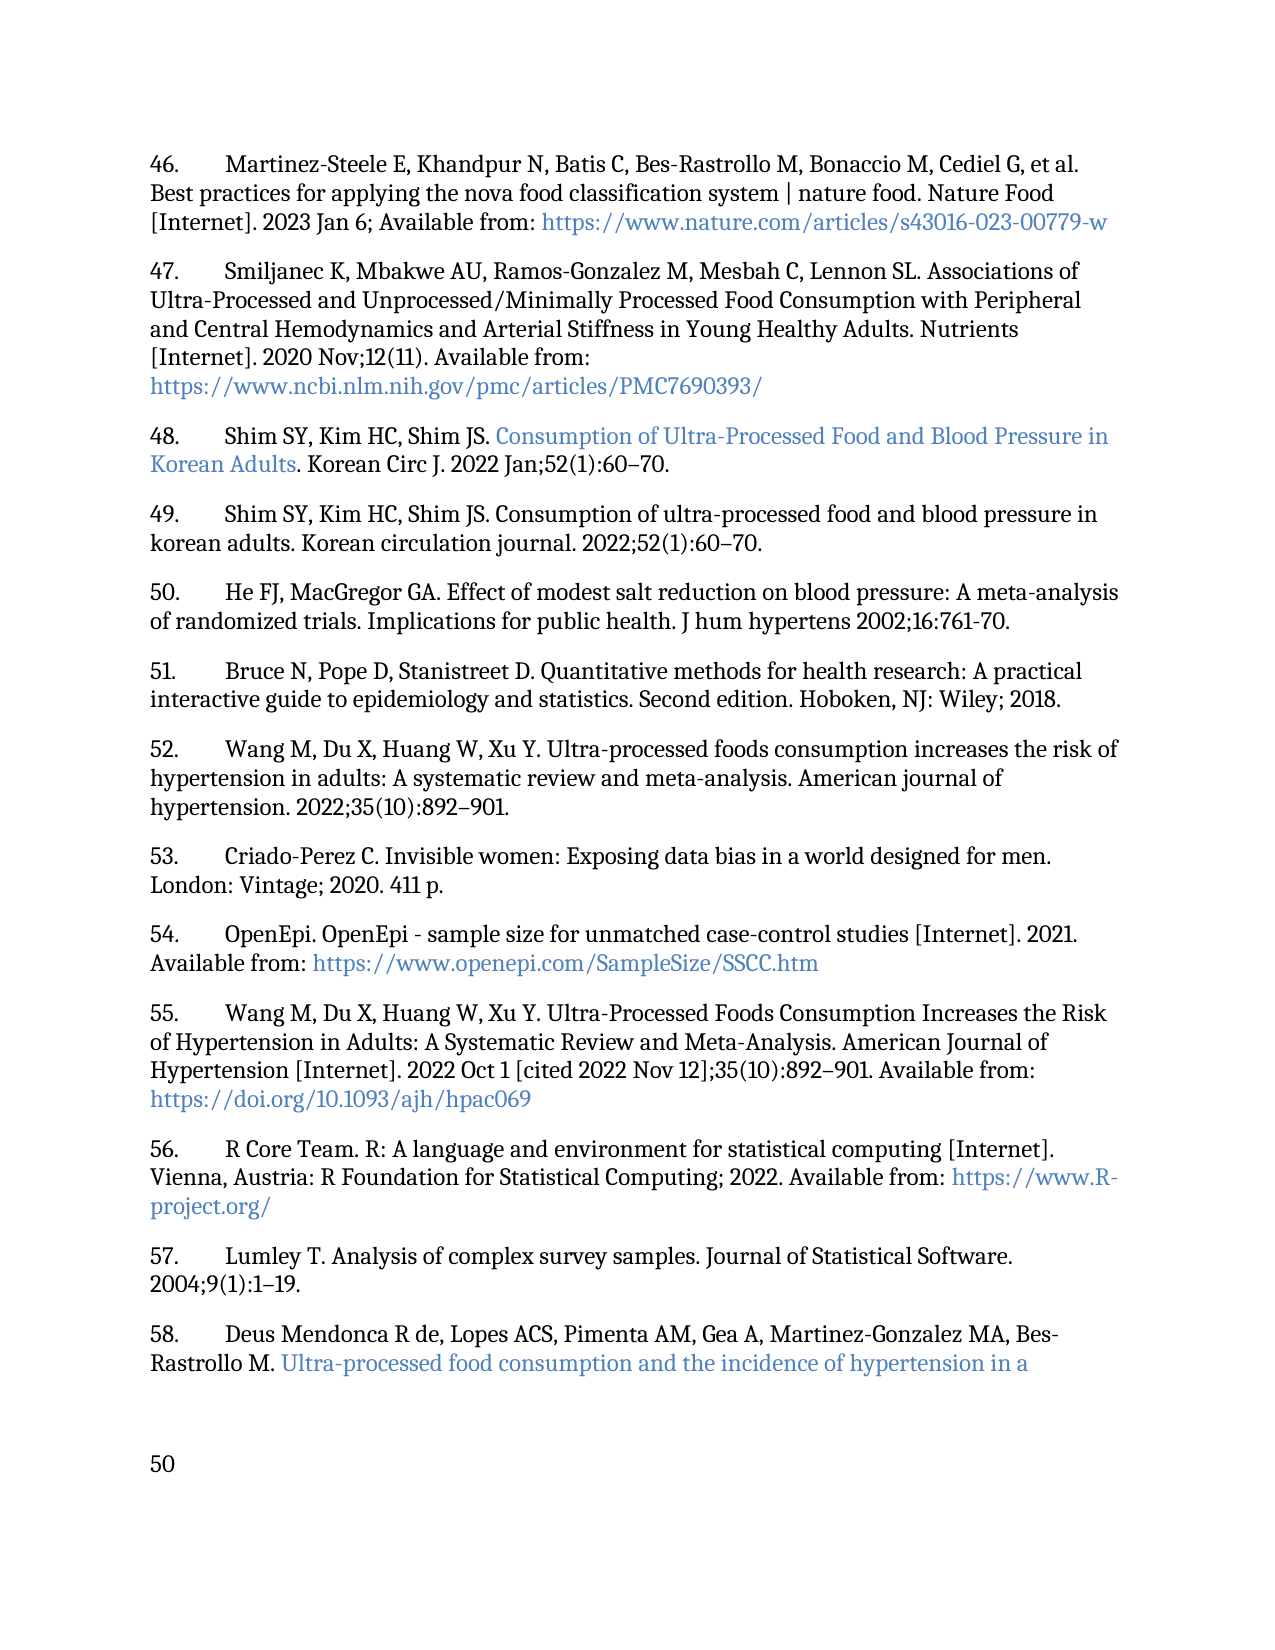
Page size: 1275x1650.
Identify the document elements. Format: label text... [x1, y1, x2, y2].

text 49. Shim SY, Kim HC, Shim JS. Consumption of ultra-processed food and blood pressure in korean adults. Korean circulation journal. 2022;52(1):60–70. [150, 500, 1125, 557]
text 56. R Core Team. R: A language and environment for statistical computing [Internet]. Vienna, Austria: R Foundation for Statistical Computing; 2022. Available from: https://www.R-project.org/ [150, 1134, 1125, 1221]
text 46. Martinez-Steele E, Khandpur N, Batis C, Bes-Rastrollo M, Bonaccio M, Cediel G, et al. Best practices for applying the nova food classification system | nature food. Nature Food [Internet]. 2023 Jan 6; Available from: https://www.nature.com/articles/s43016-023-00779-w [150, 150, 1125, 236]
text 52. Wang M, Du X, Huang W, Xu Y. Ultra-processed foods consumption increases the risk of hypertension in adults: A systematic review and meta-analysis. American journal of hypertension. 2022;35(10):892–901. [150, 735, 1125, 821]
text 51. Bruce N, Pope D, Stanistreet D. Quantitative methods for health research: A practical interactive guide to epidemiology and statistics. Second edition. Hoboken, NJ: Wiley; 2018. [150, 657, 1125, 714]
text 53. Criado-Perez C. Invisible women: Exposing data bias in a world designed for men. London: Vintage; 2020. 411 p. [150, 842, 1125, 899]
text 54. OpenEpi. OpenEpi - sample size for unmatched case-control studies [Internet]. 2021. Available from: https://www.openepi.com/SampleSize/SSCC.htm [150, 920, 1125, 978]
text 57. Lumley T. Analysis of complex survey samples. Journal of Statistical Software. 2004;9(1):1–19. [150, 1242, 1125, 1299]
text 50. He FJ, MacGregor GA. Effect of modest salt reduction on blood pressure: A meta-analysis of randomized trials. Implications for public health. J hum hypertens 2002;16:761-70. [150, 578, 1125, 636]
text 47. Smiljanec K, Mbakwe AU, Ramos-Gonzalez M, Mesbah C, Lennon SL. Associations of Ultra-Processed and Unprocessed/Minimally Processed Food Consumption with Peripheral and Central Hemodynamics and Arterial Stiffness in Young Healthy Adults. Nutrients [Internet]. 2020 Nov;12(11). Available from: https://www.ncbi.nlm.nih.gov/pmc/articles/PMC7690393/ [150, 257, 1125, 401]
text 48. Shim SY, Kim HC, Shim JS. Consumption of Ultra-Processed Food and Blood Pressure in Korean Adults. Korean Circ J. 2022 Jan;52(1):60–70. [150, 422, 1125, 479]
text 55. Wang M, Du X, Huang W, Xu Y. Ultra-Processed Foods Consumption Increases the Risk of Hypertension in Adults: A Systematic Review and Meta-Analysis. American Journal of Hypertension [Internet]. 2022 Oct 1 [cited 2022 Nov 12];35(10):892–901. Available from: https://doi.org/10.1093/ajh/hpac069 [150, 999, 1125, 1114]
text 58. Deus Mendonca R de, Lopes ACS, Pimenta AM, Gea A, Martinez-Gonzalez MA, Bes-Rastrollo M. Ultra-processed food consumption and the incidence of hypertension in a [150, 1320, 1125, 1377]
